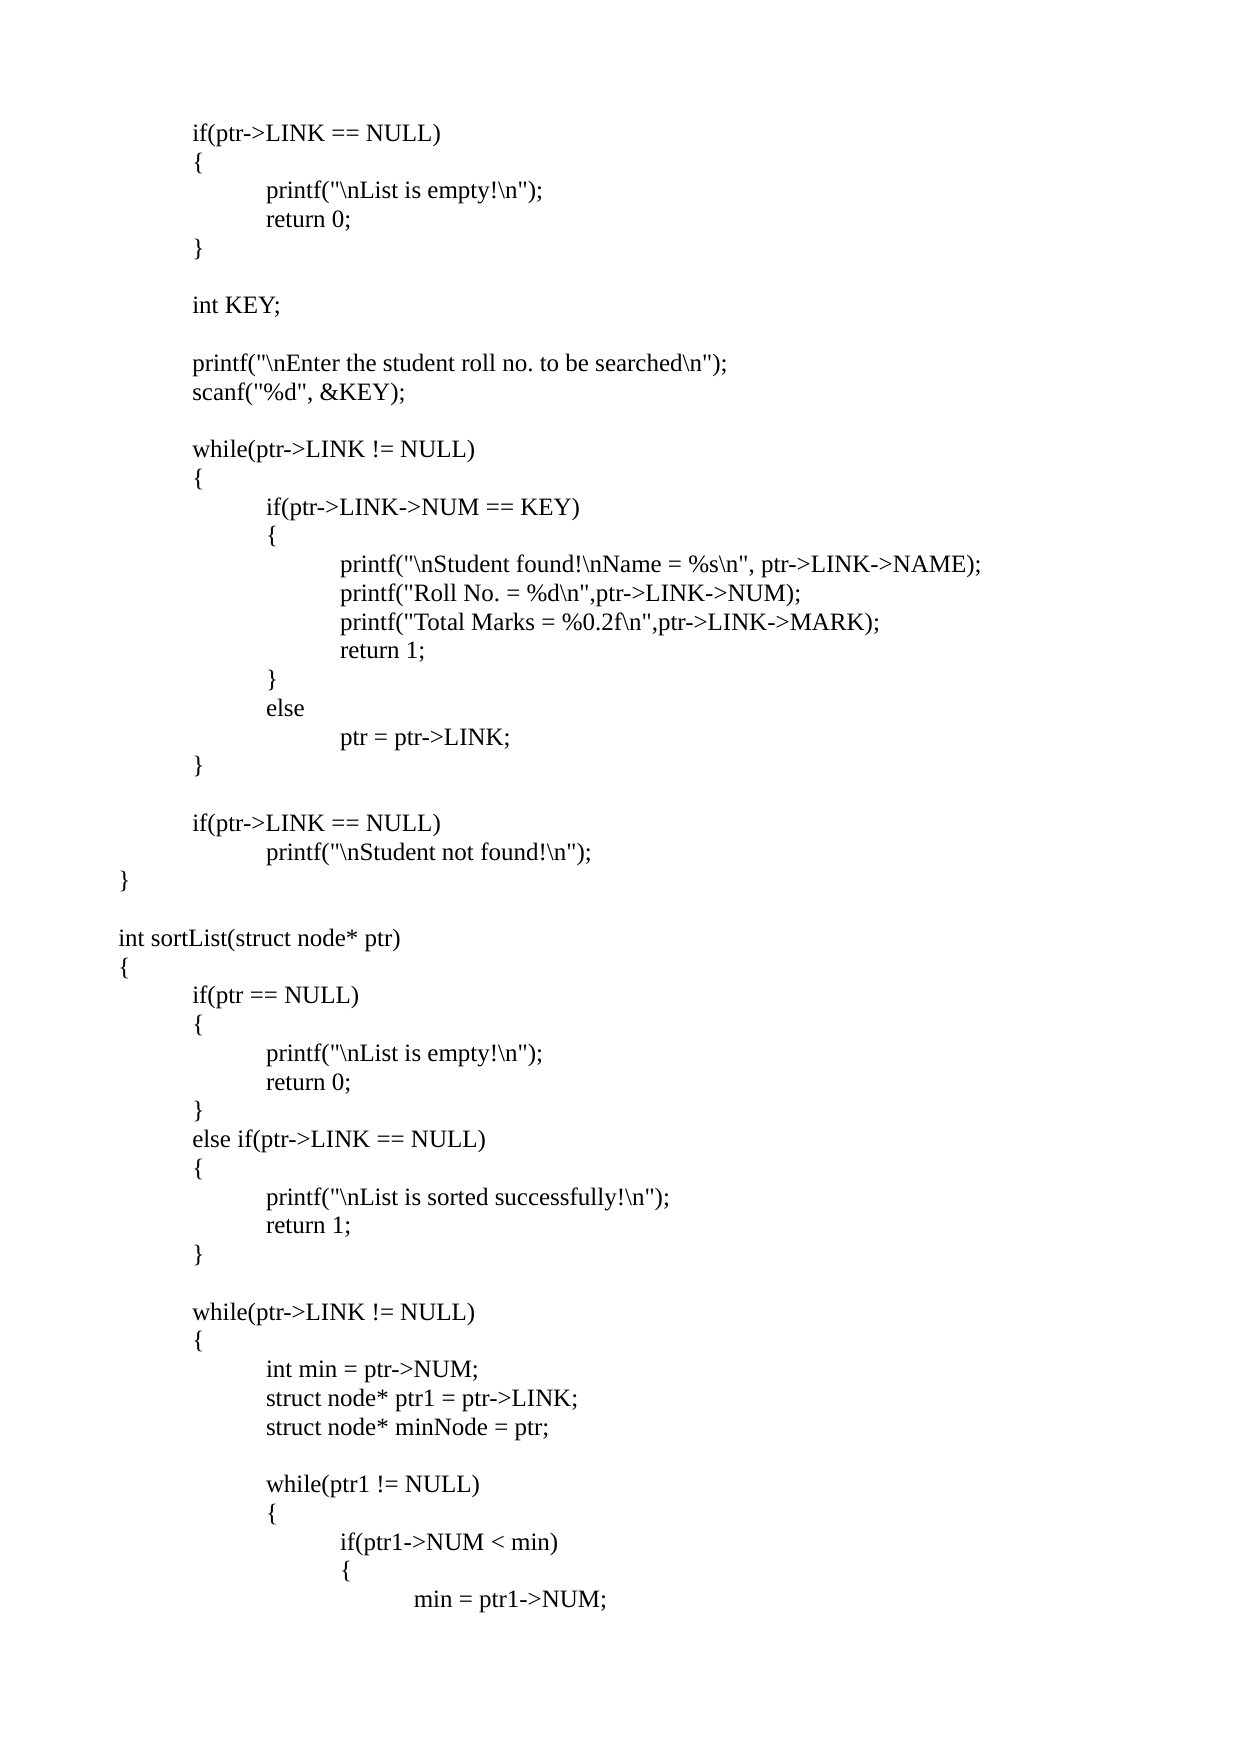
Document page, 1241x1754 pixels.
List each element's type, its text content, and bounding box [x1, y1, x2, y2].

text printf("\nList is empty!\n"); [118, 176, 1122, 204]
text while(ptr->LINK != NULL) [118, 1297, 1122, 1326]
text else if(ptr->LINK == NULL) [118, 1124, 1122, 1153]
text } [118, 1239, 1122, 1268]
text if(ptr->LINK->NUM == KEY) [118, 492, 1122, 521]
text { [118, 1498, 1122, 1527]
text } [118, 233, 1122, 262]
text printf("Roll No. = %d\n",ptr->LINK->NUM); [118, 578, 1122, 607]
text return 1; [118, 636, 1122, 664]
text if(ptr1->NUM < min) [118, 1527, 1122, 1556]
text while(ptr->LINK != NULL) [118, 434, 1122, 463]
text struct node* ptr1 = ptr->LINK; [118, 1383, 1122, 1412]
text { [118, 952, 1122, 981]
text } [118, 1096, 1122, 1124]
text { [118, 463, 1122, 492]
text { [118, 147, 1122, 176]
text { [118, 1326, 1122, 1354]
text { [118, 1556, 1122, 1584]
text printf("\nEnter the student roll no. to be searched\n"); [118, 348, 1122, 377]
text printf("\nList is sorted successfully!\n"); [118, 1182, 1122, 1211]
text { [118, 1153, 1122, 1182]
text if(ptr->LINK == NULL) [118, 808, 1122, 837]
text else [118, 693, 1122, 722]
text printf("Total Marks = %0.2f\n",ptr->LINK->MARK); [118, 607, 1122, 636]
text scanf("%d", &KEY); [118, 377, 1122, 406]
text } [118, 866, 1122, 894]
text int min = ptr->NUM; [118, 1354, 1122, 1383]
text } [118, 664, 1122, 693]
text printf("\nStudent not found!\n"); [118, 837, 1122, 866]
text return 0; [118, 1067, 1122, 1096]
text if(ptr == NULL) [118, 981, 1122, 1009]
text while(ptr1 != NULL) [118, 1469, 1122, 1498]
text ptr = ptr->LINK; [118, 722, 1122, 751]
text { [118, 521, 1122, 549]
text int KEY; [118, 291, 1122, 319]
text return 1; [118, 1211, 1122, 1239]
text struct node* minNode = ptr; [118, 1412, 1122, 1441]
text } [118, 751, 1122, 779]
text { [118, 1009, 1122, 1038]
text printf("\nList is empty!\n"); [118, 1038, 1122, 1067]
text min = ptr1->NUM; [118, 1584, 1122, 1613]
text int sortList(struct node* ptr) [118, 923, 1122, 952]
text printf("\nStudent found!\nName = %s\n", ptr->LINK->NAME); [118, 549, 1122, 578]
text if(ptr->LINK == NULL) [118, 118, 1122, 147]
text return 0; [118, 204, 1122, 233]
